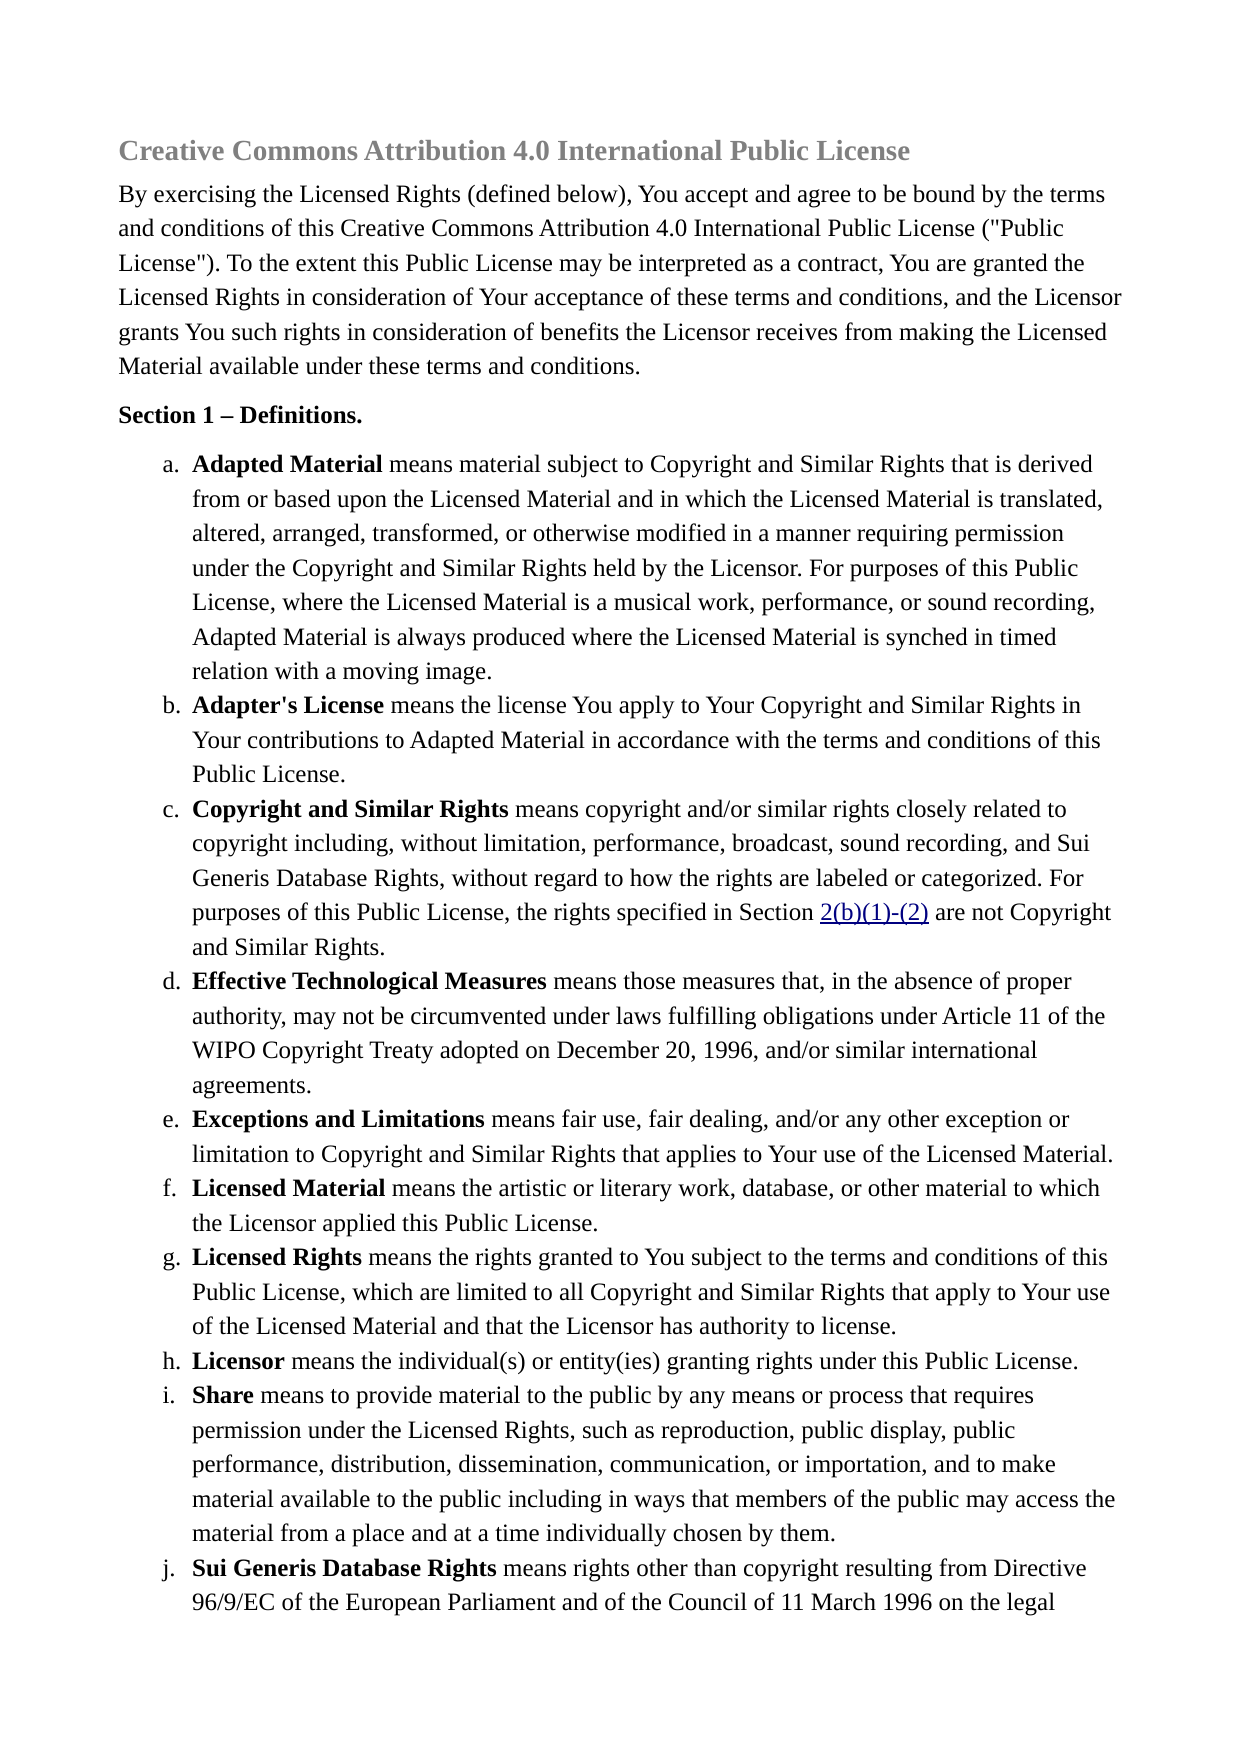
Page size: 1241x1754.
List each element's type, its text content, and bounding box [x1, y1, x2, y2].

list Adapted Material means material subject to Copyright and Similar Rights that is derived from or based upon the Licensed Material and in which the Licensed Material is translated, altered, arranged, transformed, or otherwise modified in a manner requiring permission under the Copyright and Similar Rights held by the Licensor. For purposes of this Public License, where the Licensed Material is a musical work, performance, or sound recording, Adapted Material is always produced where the Licensed Material is synched in timed relation with a moving image. [162, 449, 1122, 685]
list Licensed Rights means the rights granted to You subject to the terms and conditions of this Public License, which are limited to all Copyright and Similar Rights that apply to Your use of the Licensed Material and that the Licensor has authority to license. [162, 1242, 1122, 1340]
subtitle Creative Commons Attribution 4.0 International Public License [118, 133, 1122, 166]
text By exercising the Licensed Rights (defined below), You accept and agree to be bound by the terms and conditions of this Creative Commons Attribution 4.0 International Public License ("Public License"). To the extent this Public License may be interpreted as a contract, You are granted the Licensed Rights in consideration of Your acceptance of these terms and conditions, and the Licensor grants You such rights in consideration of benefits the Licensor receives from making the Licensed Material available under these terms and conditions. [118, 179, 1122, 380]
list Share means to provide material to the public by any means or process that requires permission under the Licensed Rights, such as reproduction, public display, public performance, distribution, dissemination, communication, or importation, and to make material available to the public including in ways that members of the public may access the material from a place and at a time individually chosen by them. [162, 1380, 1122, 1547]
list Copyright and Similar Rights means copyright and/or similar rights closely related to copyright including, without limitation, performance, broadcast, sound recording, and Sui Generis Database Rights, without regard to how the rights are labeled or categorized. For purposes of this Public License, the rights specified in Section 2(b)(1)-(2) are not Copyright and Similar Rights. [162, 794, 1122, 961]
text Section 1 – Definitions. [118, 400, 1122, 429]
list Adapter's License means the license You apply to Your Copyright and Similar Rights in Your contributions to Adapted Material in accordance with the terms and conditions of this Public License. [162, 691, 1122, 788]
list Exceptions and Limitations means fair use, fair dealing, and/or any other exception or limitation to Copyright and Similar Rights that applies to Your use of the Licensed Material. [162, 1104, 1122, 1168]
list Effective Technological Measures means those measures that, in the absence of proper authority, may not be circumvented under laws fulfilling obligations under Article 11 of the WIPO Copyright Treaty adopted on December 20, 1996, and/or similar international agreements. [162, 966, 1122, 1099]
list Sui Generis Database Rights means rights other than copyright resulting from Directive 96/9/EC of the European Parliament and of the Council of 11 March 1996 on the legal [162, 1553, 1122, 1616]
list Licensor means the individual(s) or entity(ies) granting rights under this Public License. [162, 1346, 1122, 1374]
list Licensed Material means the artistic or literary work, database, or other material to which the Licensor applied this Public License. [162, 1173, 1122, 1237]
